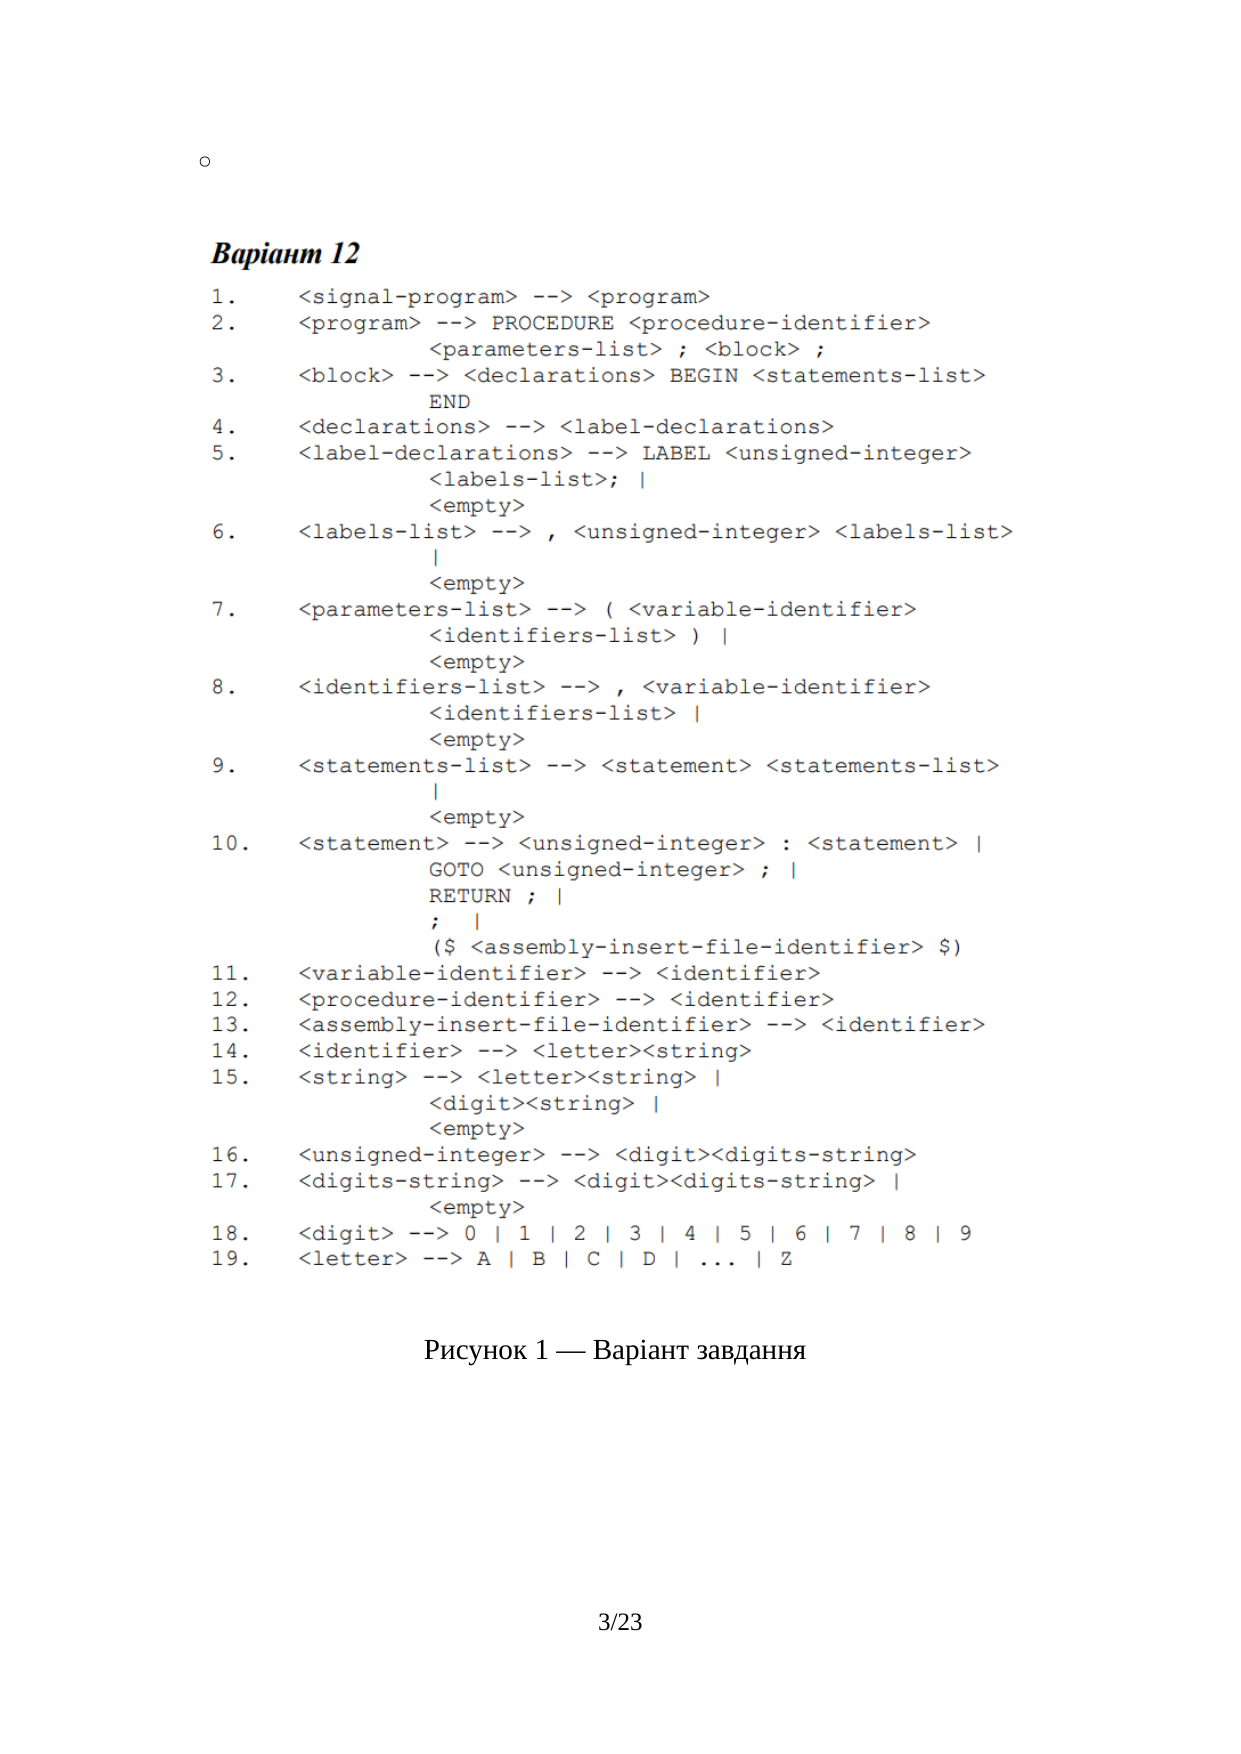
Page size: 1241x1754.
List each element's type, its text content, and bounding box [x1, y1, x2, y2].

text Рисунок 1 — Варіант завдання [118, 1332, 1112, 1365]
picture [174, 222, 1056, 1289]
